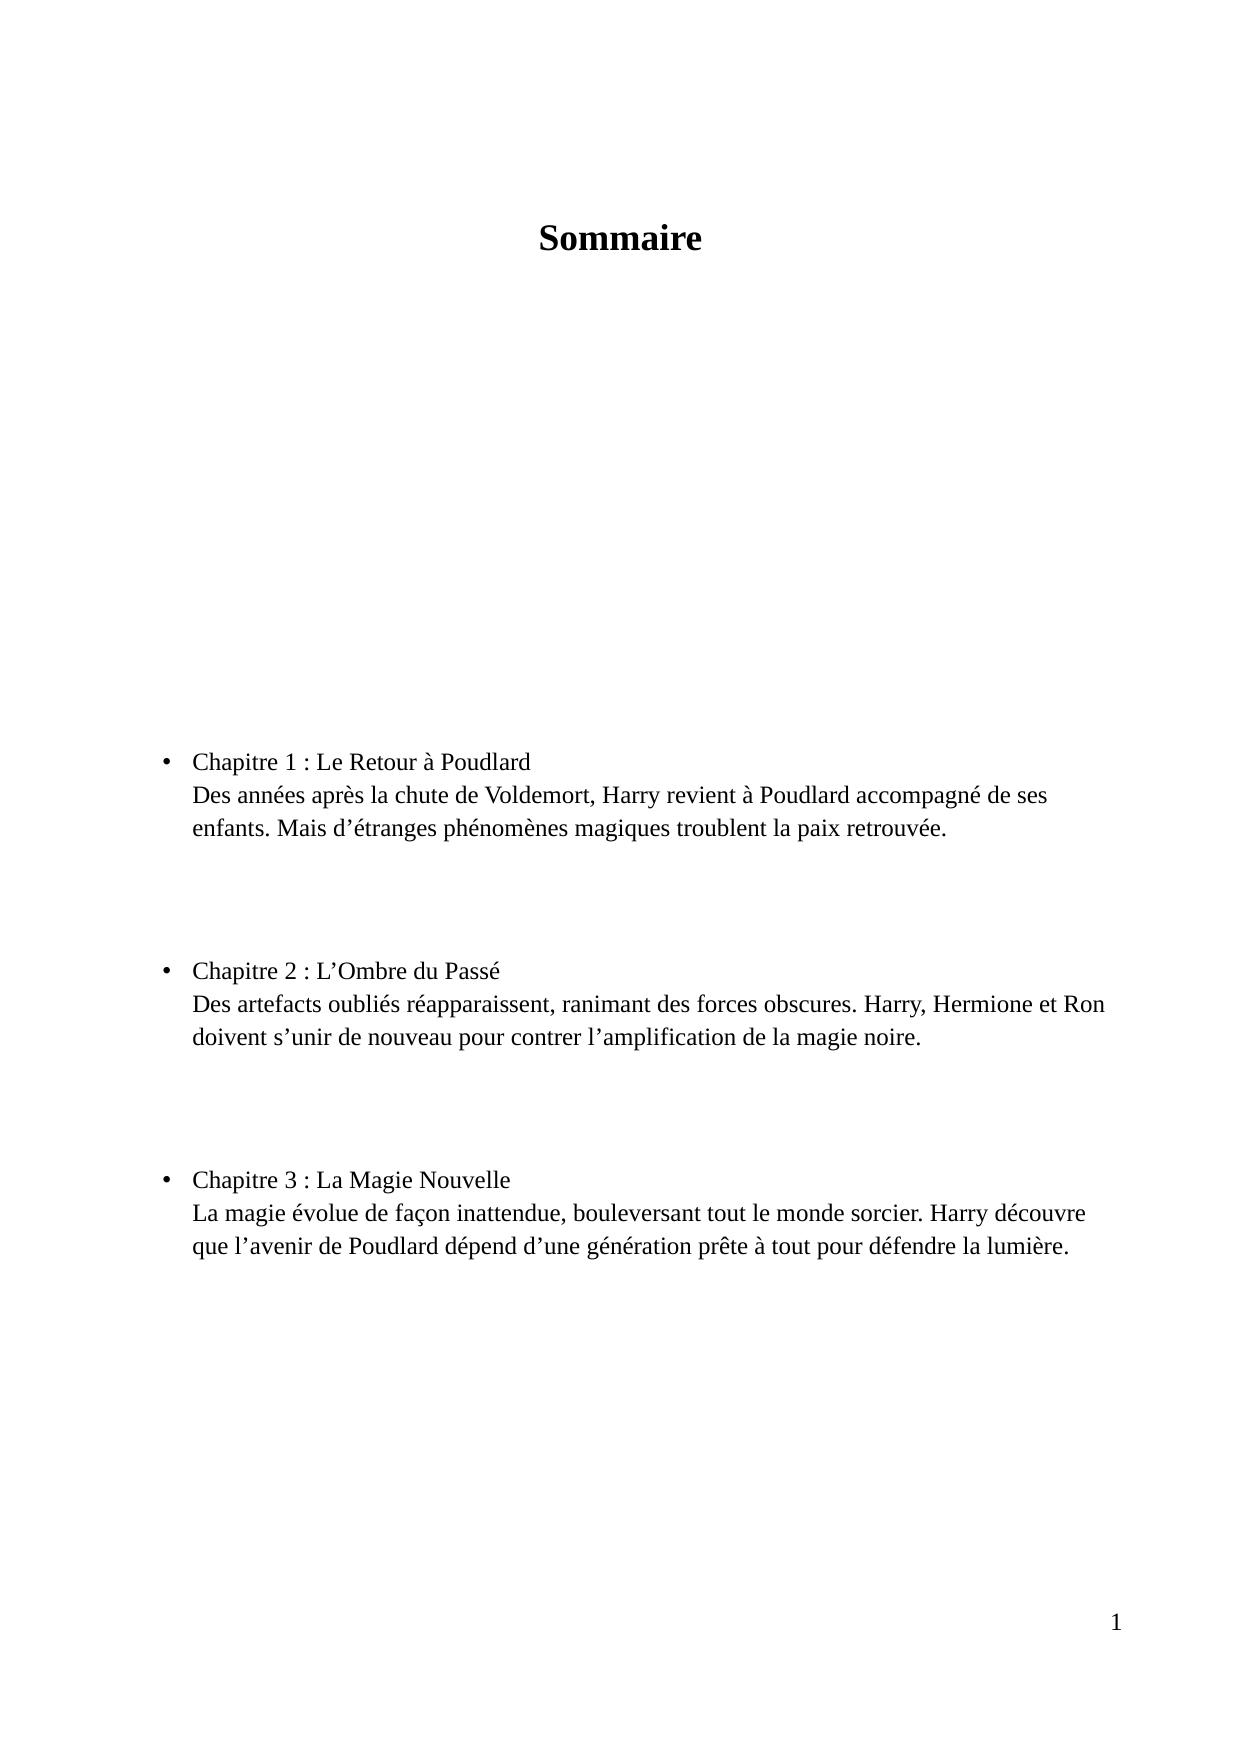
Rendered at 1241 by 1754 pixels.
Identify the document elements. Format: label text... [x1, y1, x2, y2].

list Chapitre 1 : Le Retour à Poudlard Des années après la chute de Voldemort, Harry revient à Poudlard accompagné de ses enfants. Mais d’étranges phénomènes magiques troublent la paix retrouvée. [162, 747, 1122, 842]
list Chapitre 3 : La Magie Nouvelle La magie évolue de façon inattendue, bouleversant tout le monde sorcier. Harry découvre que l’avenir de Poudlard dépend d’une génération prête à tout pour défendre la lumière. [162, 1165, 1122, 1259]
list Chapitre 2 : L’Ombre du Passé Des artefacts oubliés réapparaissent, ranimant des forces obscures. Harry, Hermione et Ron doivent s’unir de nouveau pour contrer l’amplification de la magie noire. [162, 956, 1122, 1051]
subtitle Sommaire [118, 215, 1122, 258]
